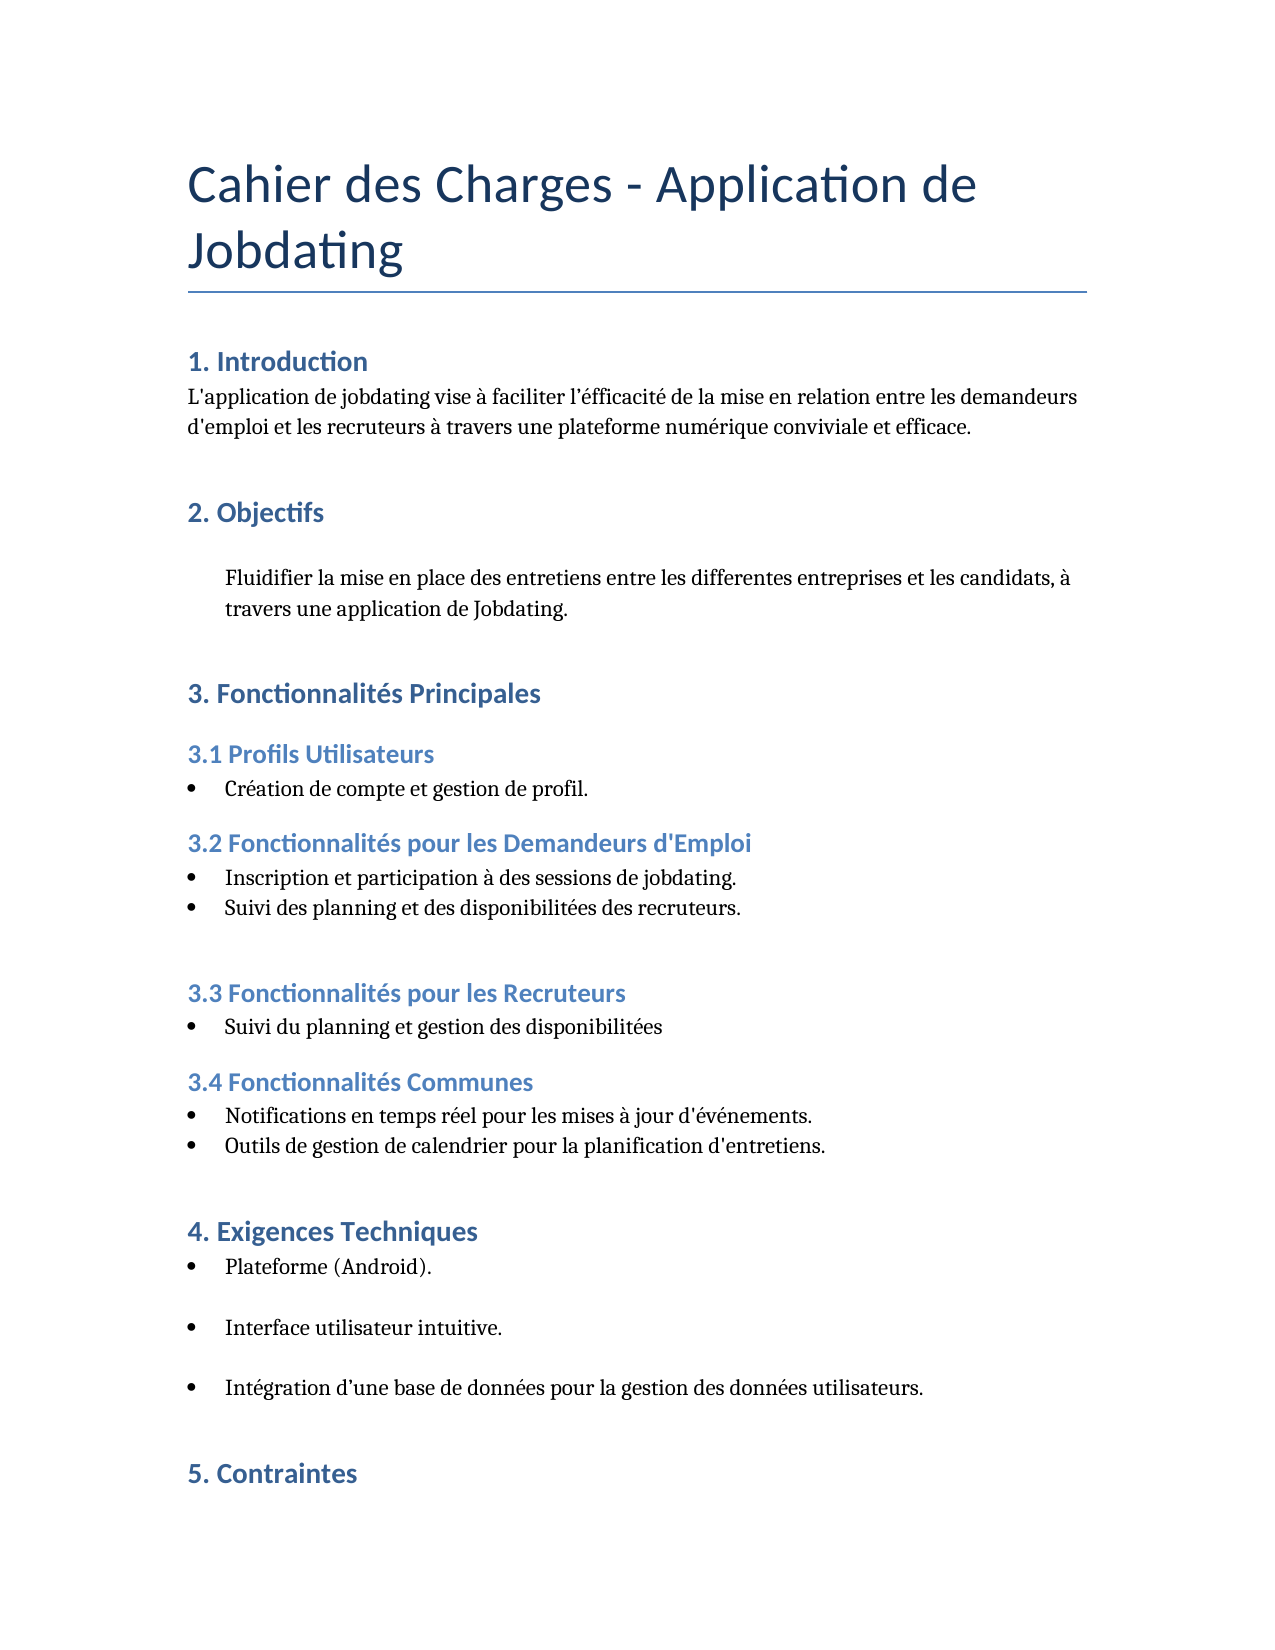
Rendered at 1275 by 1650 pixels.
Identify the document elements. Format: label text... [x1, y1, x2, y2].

subtitle 2. Objectifs [187, 494, 1087, 530]
list Fluidifier la mise en place des entretiens entre les differentes entreprises et les candidats, à travers une application de Jobdating. [187, 565, 1087, 622]
subtitle 3.1 Profils Utilisateurs [187, 737, 1087, 770]
list Inscription et participation à des sessions de jobdating. [187, 864, 1087, 891]
subtitle 3.4 Fonctionnalités Communes [187, 1065, 1087, 1098]
subtitle 3. Fonctionnalités Principales [187, 676, 1087, 711]
list Suivi des planning et des disponibilitées des recruteurs. [187, 894, 1087, 921]
subtitle 5. Contraintes [187, 1455, 1087, 1491]
subtitle 3.3 Fonctionnalités pour les Recruteurs [187, 976, 1087, 1009]
subtitle 4. Exigences Techniques [187, 1213, 1087, 1249]
list Suivi du planning et gestion des disponibilitées [187, 1014, 1087, 1040]
title Cahier des Charges - Application de Jobdating [187, 150, 1087, 293]
list Création de compte et gestion de profil. [187, 775, 1087, 802]
list Outils de gestion de calendrier pour la planification d'entretiens. [187, 1133, 1087, 1159]
subtitle 1. Introduction [187, 343, 1087, 378]
list Interface utilisateur intuitive. [187, 1314, 1087, 1341]
list Plateforme (Android). [187, 1254, 1087, 1280]
list Intégration d’une base de données pour la gestion des données utilisateurs. [187, 1375, 1087, 1401]
list Notifications en temps réel pour les mises à jour d'événements. [187, 1103, 1087, 1129]
text L'application de jobdating vise à faciliter l’éfficacité de la mise en relation entre les demandeurs d'emploi et les recruteurs à travers une plateforme numérique conviviale et efficace. [187, 384, 1087, 440]
subtitle 3.2 Fonctionnalités pour les Demandeurs d'Emploi [187, 826, 1087, 859]
